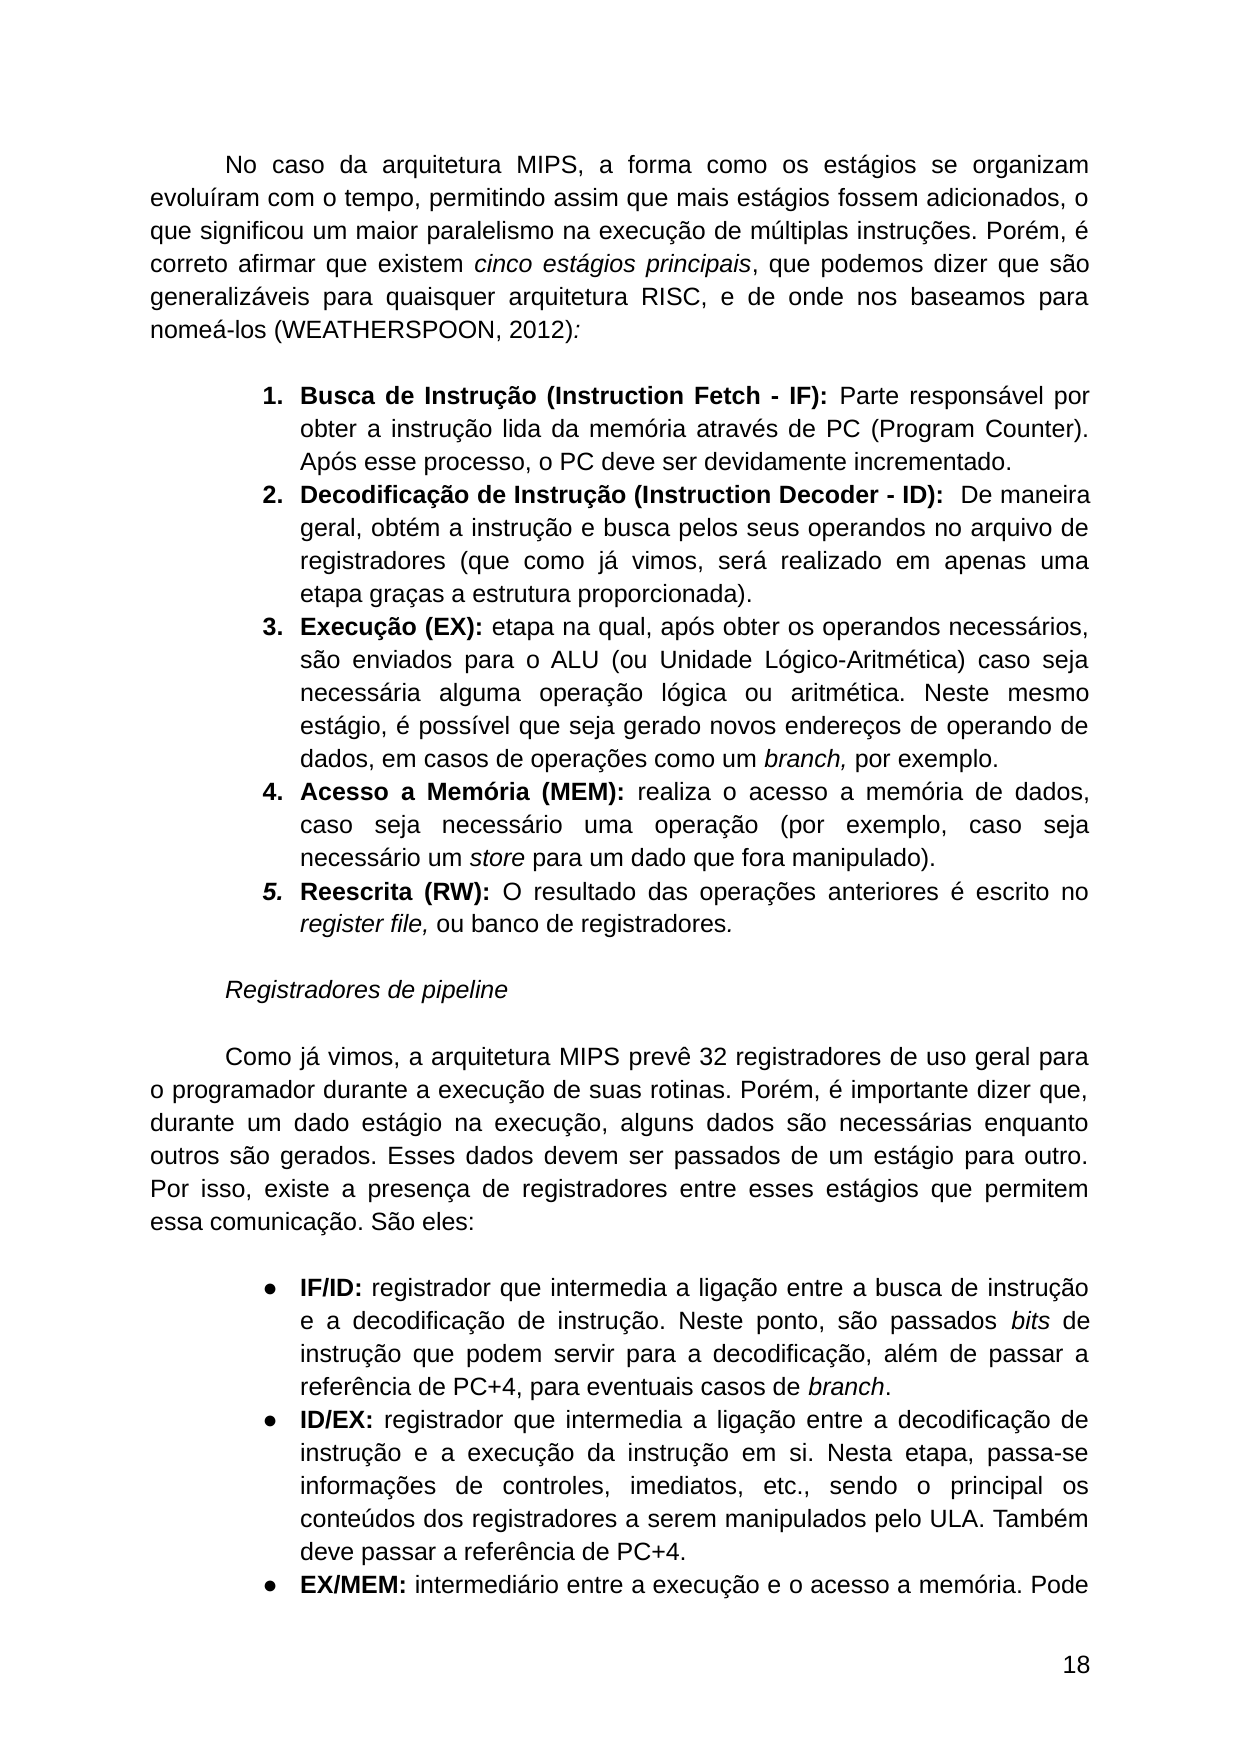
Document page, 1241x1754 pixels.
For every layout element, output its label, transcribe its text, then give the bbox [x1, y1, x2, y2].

text Como já vimos, a arquitetura MIPS prevê 32 registradores de uso geral para o programador durante a execução de suas rotinas. Porém, é importante dizer que, durante um dado estágio na execução, alguns dados são necessárias enquanto outros são gerados. Esses dados devem ser passados de um estágio para outro. Por isso, existe a presença de registradores entre esses estágios que permitem essa comunicação. São eles: [150, 1042, 1090, 1235]
text No caso da arquitetura MIPS, a forma como os estágios se organizam evoluíram com o tempo, permitindo assim que mais estágios fossem adicionados, o que significou um maior paralelismo na execução de múltiplas instruções. Porém, é correto afirmar que existem cinco estágios principais, que podemos dizer que são generalizáveis para quaisquer arquitetura RISC, e de onde nos baseamos para nomeá-los (WEATHERSPOON, 2012): [150, 150, 1090, 344]
list IF/ID: registrador que intermedia a ligação entre a busca de instrução e a decodificação de instrução. Neste ponto, são passados bits de instrução que podem servir para a decodificação, além de passar a referência de PC+4, para eventuais casos de branch. [262, 1273, 1090, 1401]
list ID/EX: registrador que intermedia a ligação entre a decodificação de instrução e a execução da instrução em si. Nesta etapa, passa-se informações de controles, imediatos, etc., sendo o principal os conteúdos dos registradores a serem manipulados pelo ULA. Também deve passar a referência de PC+4. [262, 1405, 1090, 1566]
list Decodificação de Instrução (Instruction Decoder - ID): De maneira geral, obtém a instrução e busca pelos seus operandos no arquivo de registradores (que como já vimos, será realizado em apenas uma etapa graças a estrutura proporcionada). [262, 480, 1090, 608]
list Execução (EX): etapa na qual, após obter os operandos necessários, são enviados para o ALU (ou Unidade Lógico-Aritmética) caso seja necessária alguma operação lógica ou aritmética. Neste mesmo estágio, é possível que seja gerado novos endereços de operando de dados, em casos de operações como um branch, por exemplo. [262, 612, 1090, 773]
list Reescrita (RW): O resultado das operações anteriores é escrito no register file, ou banco de registradores. [262, 876, 1090, 938]
list Acesso a Memória (MEM): realiza o acesso a memória de dados, caso seja necessário uma operação (por exemplo, caso seja necessário um store para um dado que fora manipulado). [262, 777, 1090, 872]
list EX/MEM: intermediário entre a execução e o acesso a memória. Pode [262, 1570, 1090, 1599]
list Busca de Instrução (Instruction Fetch - IF): Parte responsável por obter a instrução lida da memória através de PC (Program Counter). Após esse processo, o PC deve ser devidamente incrementado. [262, 381, 1090, 476]
subtitle Registradores de pipeline [150, 976, 1090, 1004]
